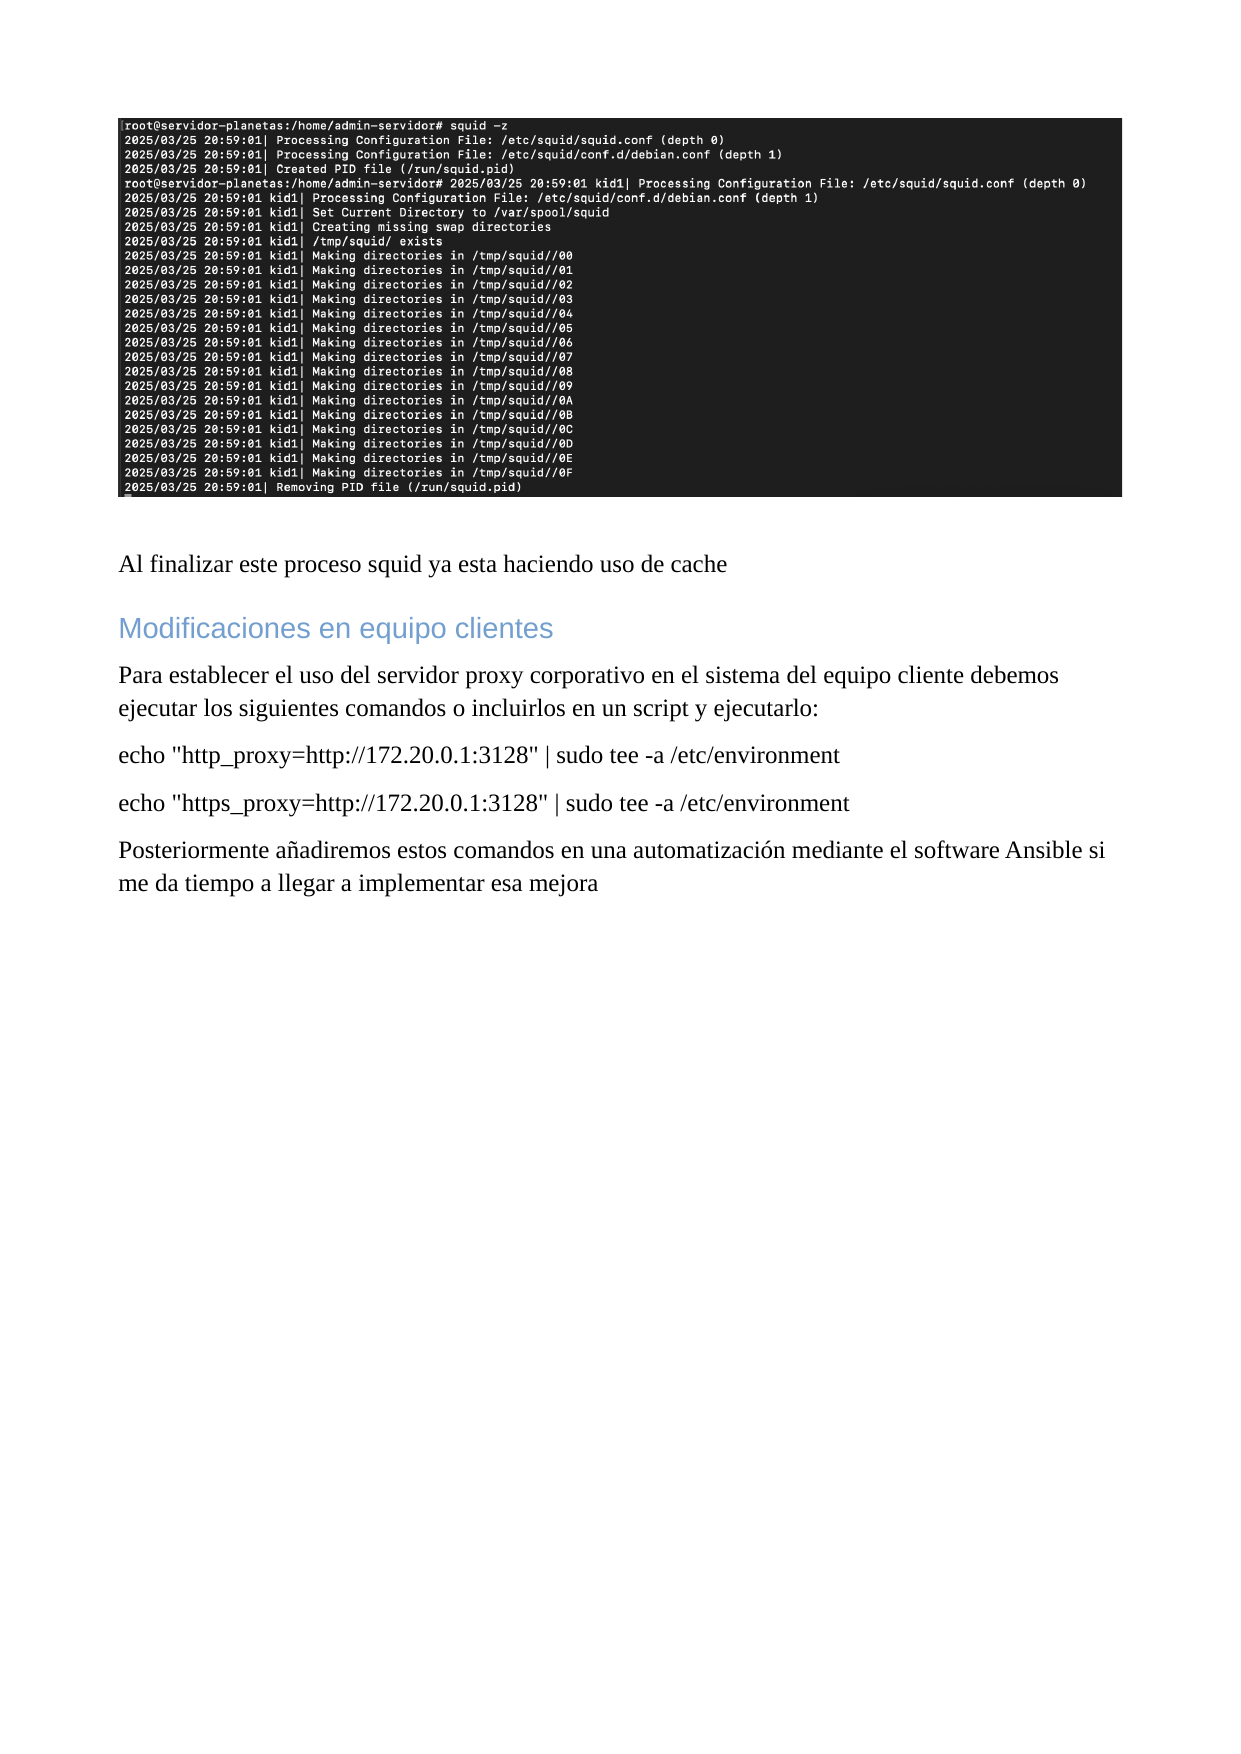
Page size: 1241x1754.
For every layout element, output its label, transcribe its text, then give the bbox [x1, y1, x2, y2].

text Al finalizar este proceso squid ya esta haciendo uso de cache [118, 549, 1122, 578]
text echo "https_proxy=http://172.20.0.1:3128" | sudo tee -a /etc/environment [118, 788, 1122, 817]
subtitle Modificaciones en equipo clientes [118, 611, 1122, 645]
text Posteriormente añadiremos estos comandos en una automatización mediante el software Ansible si me da tiempo a llegar a implementar esa mejora [118, 836, 1122, 897]
text echo "http_proxy=http://172.20.0.1:3128" | sudo tee -a /etc/environment [118, 740, 1122, 769]
picture [118, 118, 1123, 497]
text Para establecer el uso del servidor proxy corporativo en el sistema del equipo cliente debemos ejecutar los siguientes comandos o incluirlos en un script y ejecutarlo: [118, 660, 1122, 721]
